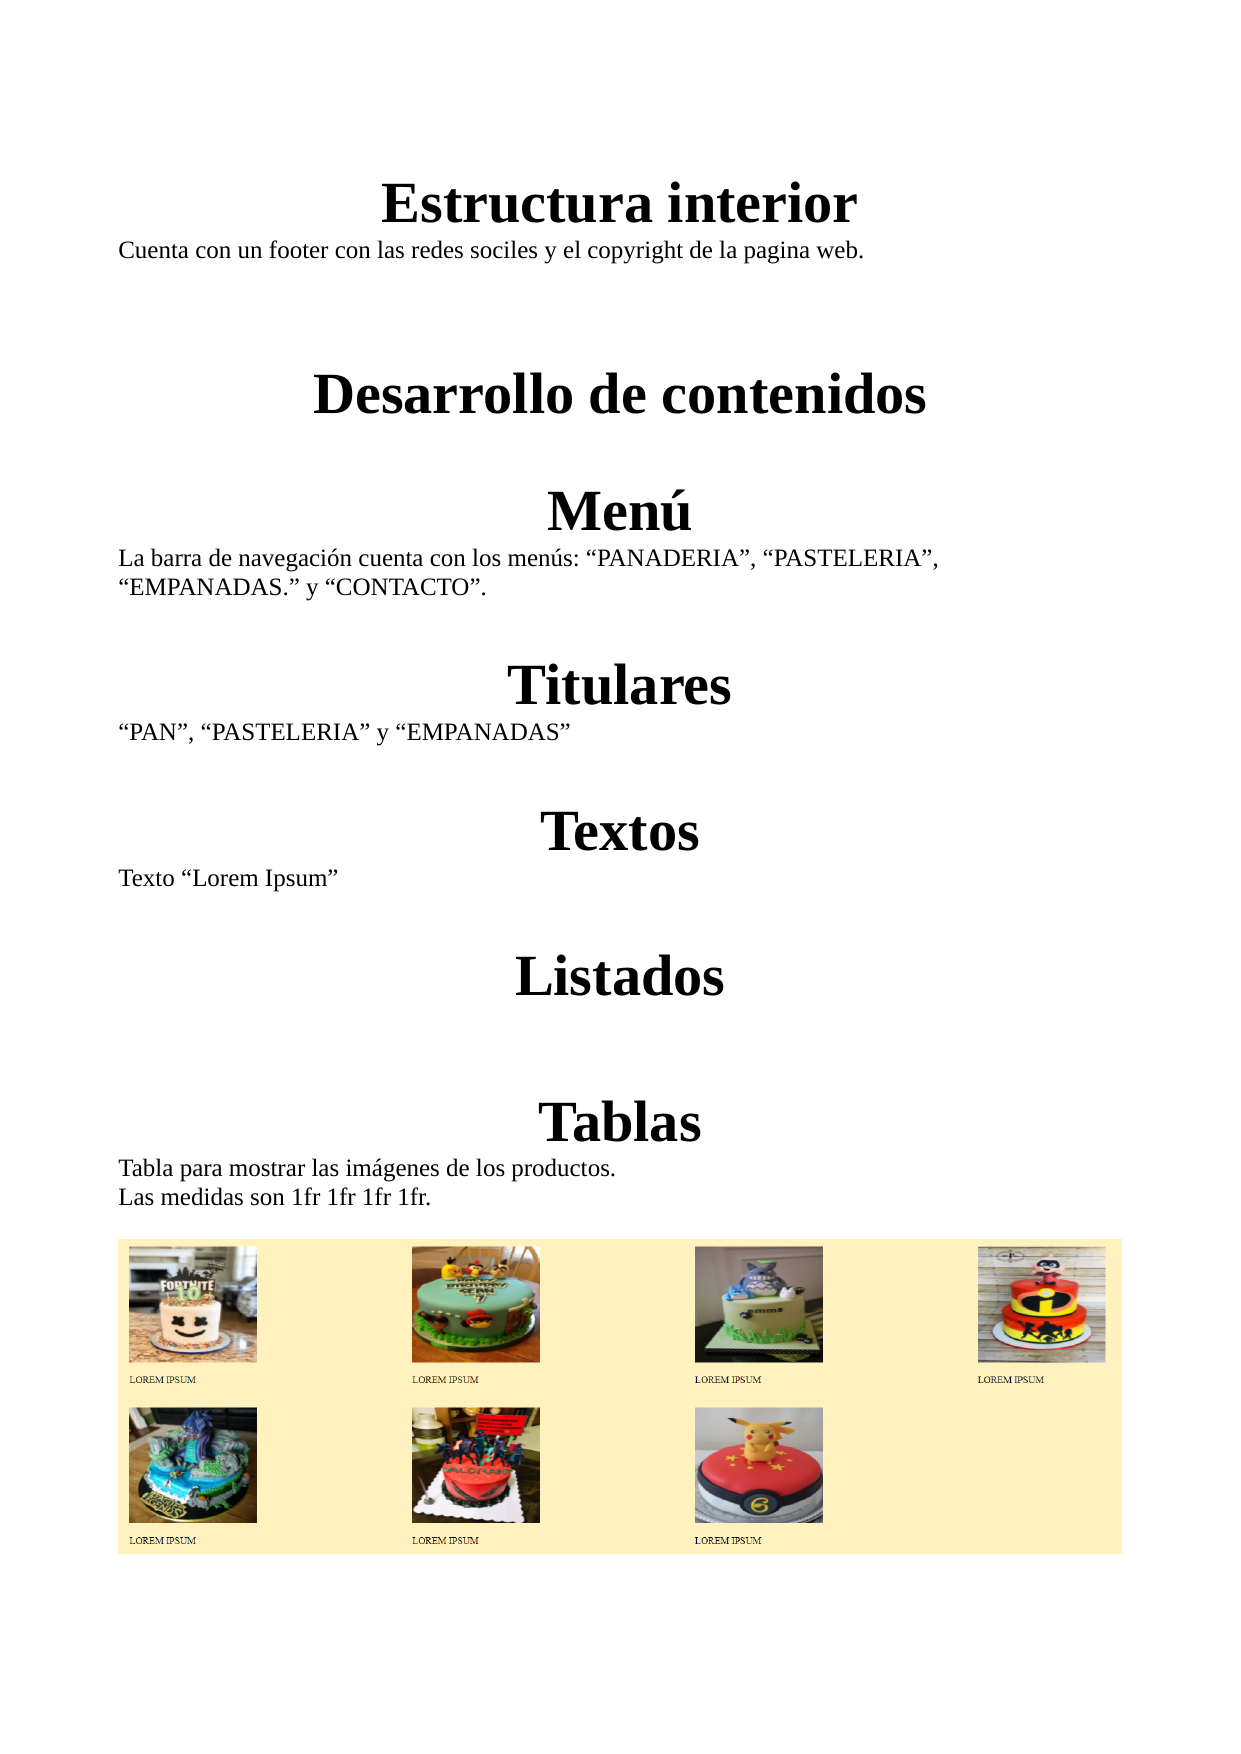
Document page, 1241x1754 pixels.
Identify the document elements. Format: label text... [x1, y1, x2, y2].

text “PAN”, “PASTELERIA” y “EMPANADAS” [118, 717, 1122, 746]
subtitle Menú [118, 476, 1122, 543]
text Las medidas son 1fr 1fr 1fr 1fr. [118, 1182, 1122, 1211]
subtitle Textos [118, 796, 1122, 863]
text La barra de navegación cuenta con los menús: “PANADERIA”, “PASTELERIA”, “EMPANADAS.” y “CONTACTO”. [118, 543, 1122, 601]
subtitle Desarrollo de contenidos [118, 359, 1122, 426]
picture [118, 1239, 1123, 1554]
subtitle Estructura interior [118, 168, 1122, 235]
subtitle Titulares [118, 650, 1122, 717]
text Cuenta con un footer con las redes sociles y el copyright de la pagina web. [118, 235, 1122, 263]
subtitle Listados [118, 941, 1122, 1008]
text Texto “Lorem Ipsum” [118, 863, 1122, 891]
subtitle Tablas [118, 1086, 1122, 1153]
text Tabla para mostrar las imágenes de los productos. [118, 1153, 1122, 1182]
